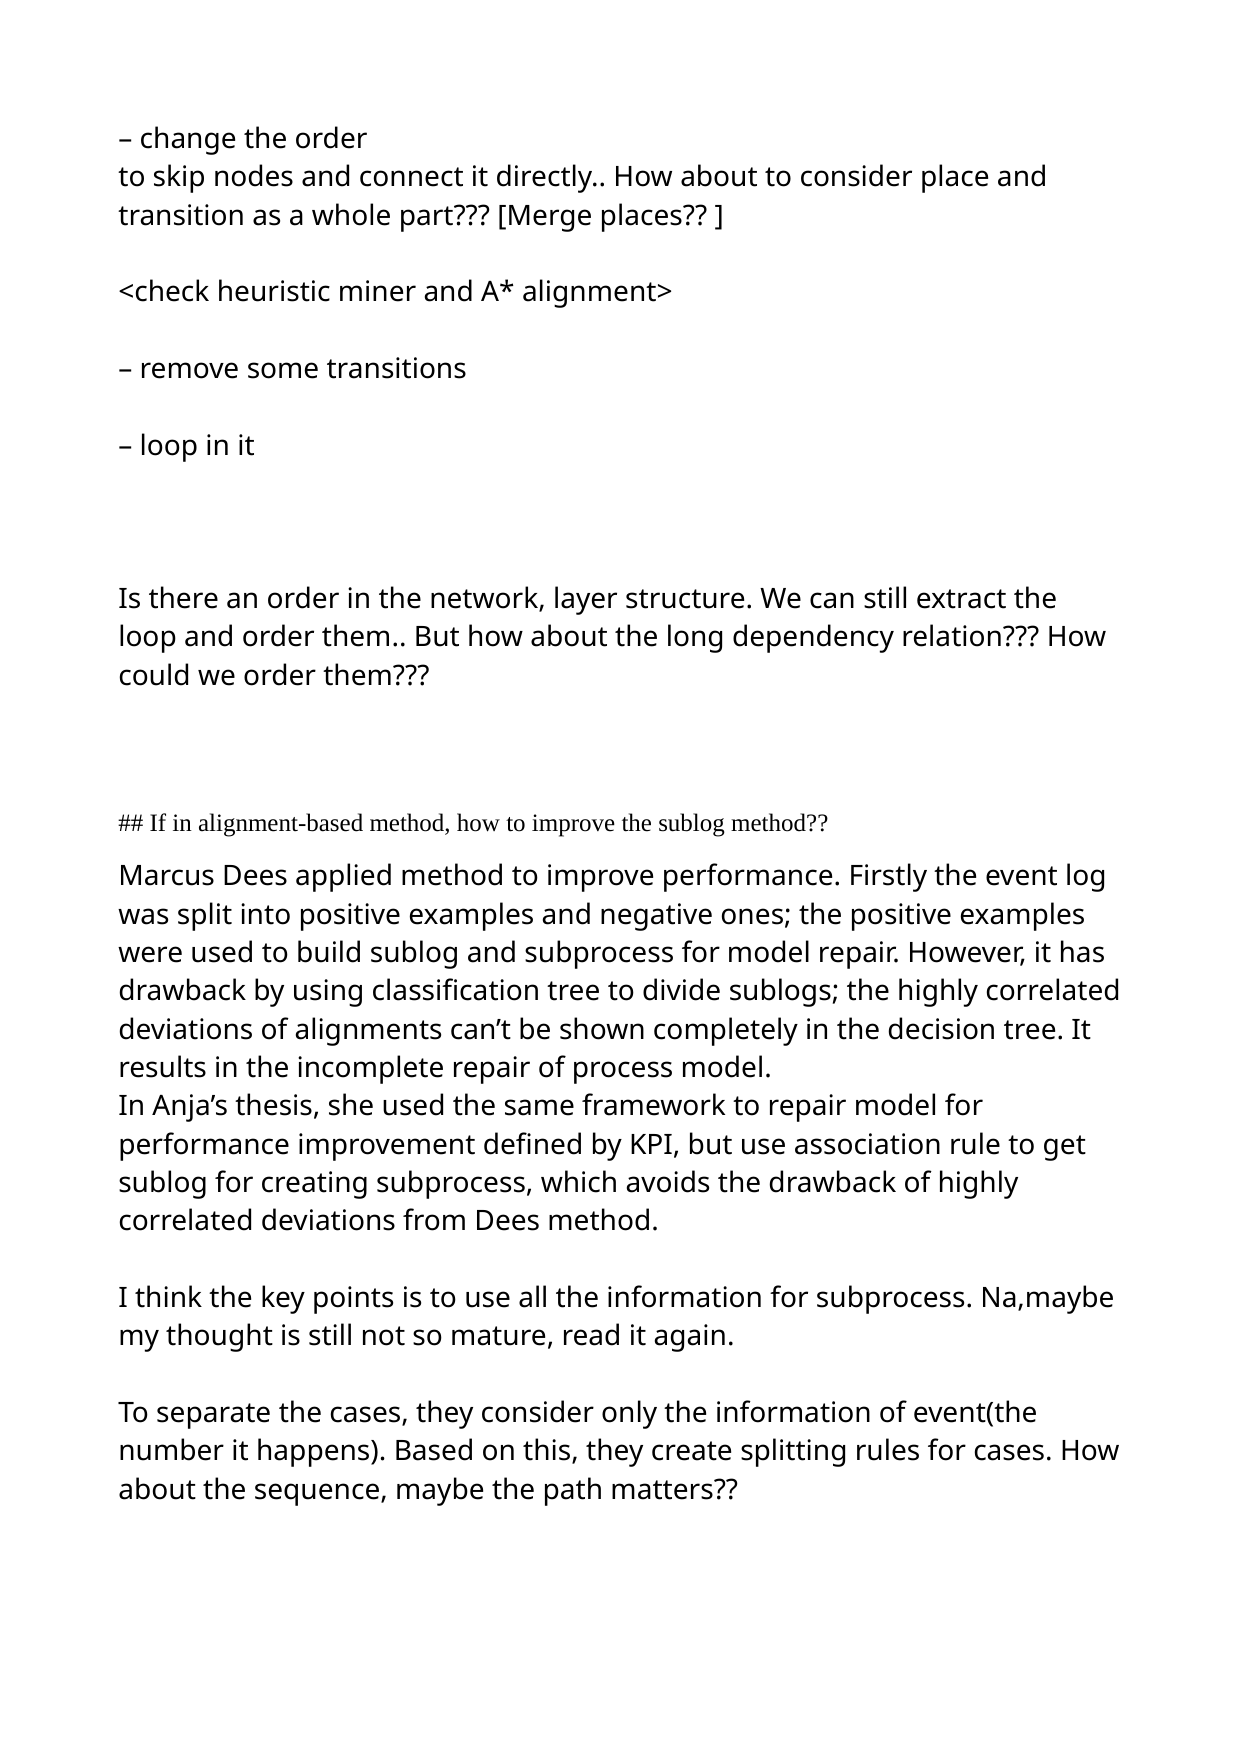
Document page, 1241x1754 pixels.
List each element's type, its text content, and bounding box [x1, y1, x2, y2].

text – remove some transitions [118, 348, 1122, 386]
text to skip nodes and connect it directly.. How about to consider place and transition as a whole part??? [Merge places?? ] [118, 156, 1122, 233]
text Is there an order in the network, layer structure. We can still extract the loop and order them.. But how about the long dependency relation??? How could we order them??? [118, 578, 1122, 693]
text In Anja’s thesis, she used the same framework to repair model for performance improvement defined by KPI, but use association rule to get sublog for creating subprocess, which avoids the drawback of highly correlated deviations from Dees method. [118, 1086, 1122, 1239]
text Marcus Dees applied method to improve performance. Firstly the event log was split into positive examples and negative ones; the positive examples were used to build sublog and subprocess for model repair. However, it has drawback by using classification tree to divide sublogs; the highly correlated deviations of alignments can’t be shown completely in the decision tree. It results in the incomplete repair of process model. [118, 856, 1122, 1086]
text <check heuristic miner and A* alignment> [118, 271, 1122, 310]
text To separate the cases, they consider only the information of event(the number it happens). Based on this, they create splitting rules for cases. How about the sequence, maybe the path matters?? [118, 1392, 1122, 1507]
text I think the key points is to use all the information for subprocess. Na,maybe my thought is still not so mature, read it again. [118, 1277, 1122, 1354]
text – change the order [118, 118, 1122, 156]
text – loop in it [118, 425, 1122, 463]
text ## If in alignment-based method, how to improve the sublog method?? [118, 808, 1122, 837]
